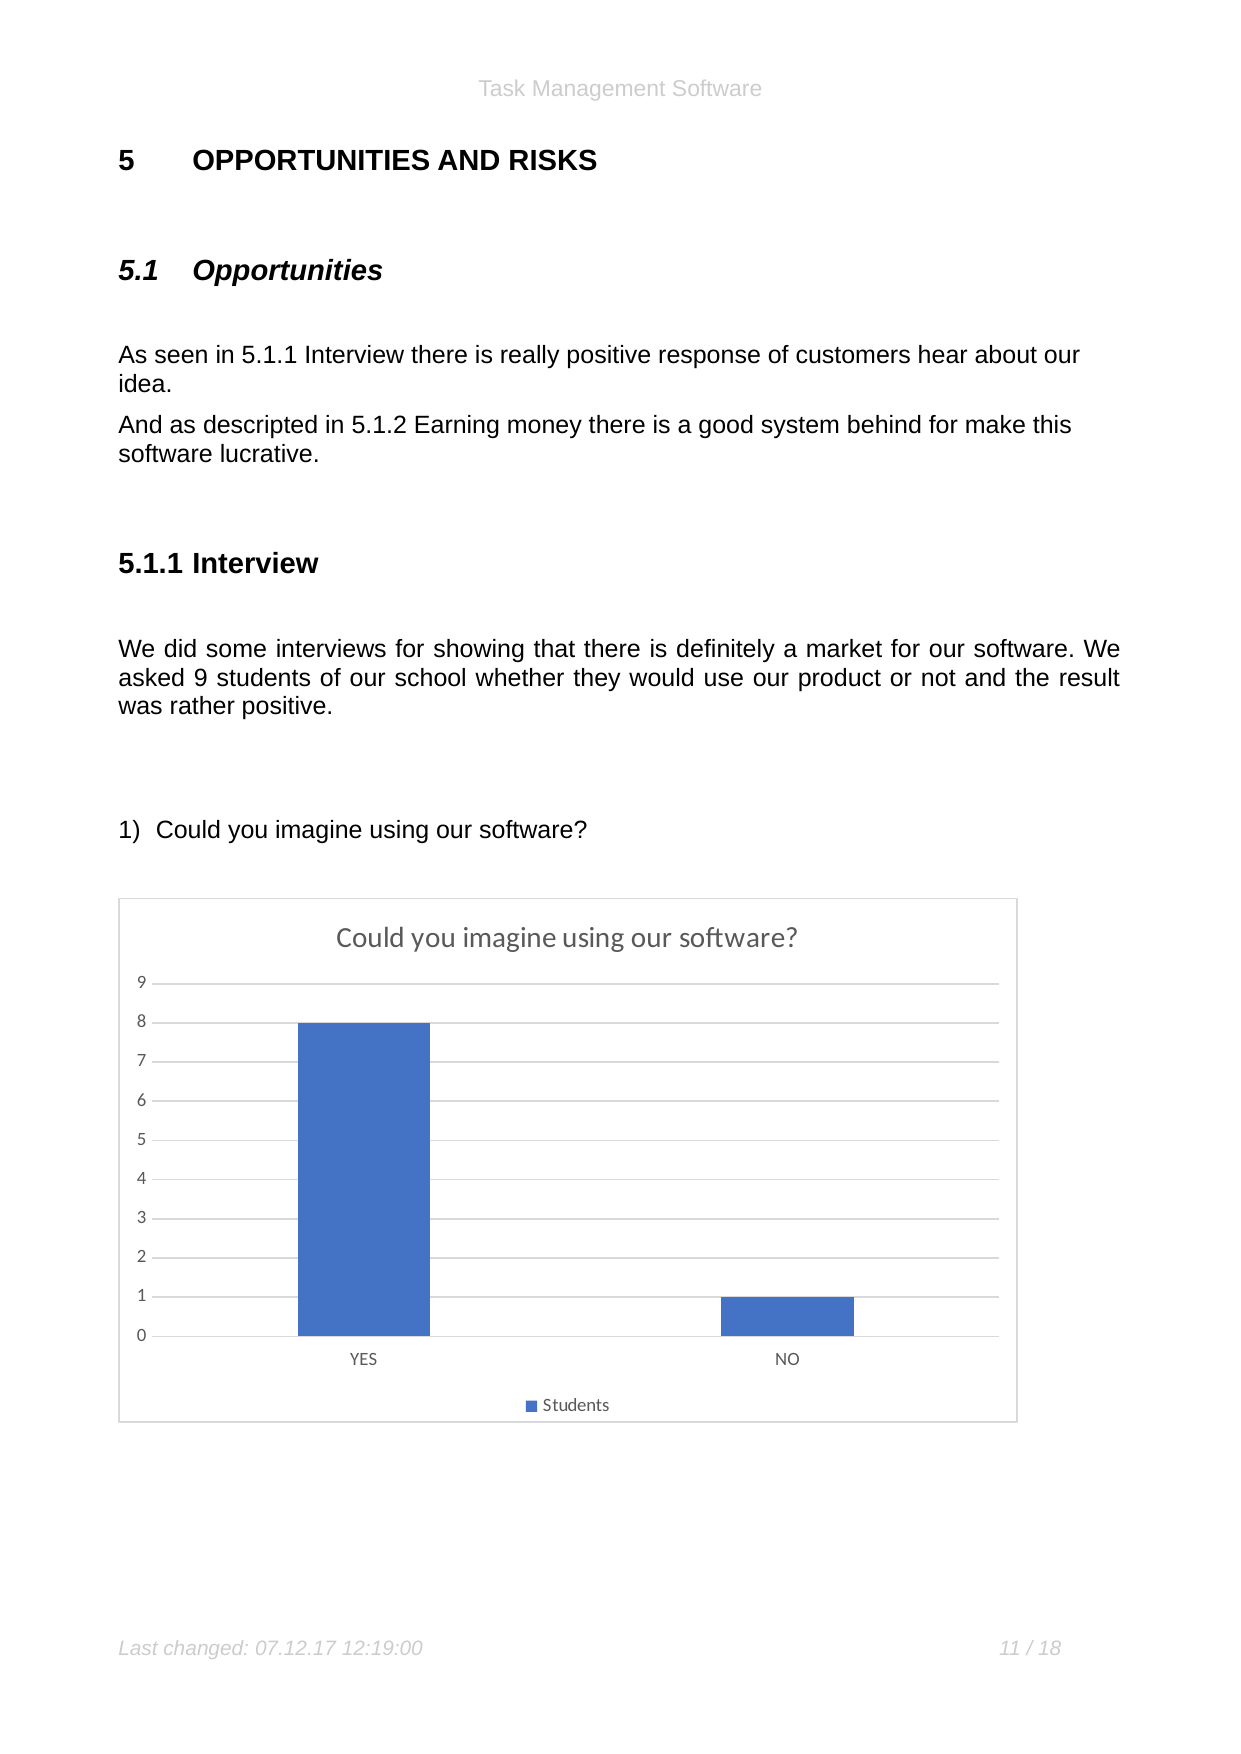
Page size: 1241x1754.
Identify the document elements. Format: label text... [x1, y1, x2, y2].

subtitle Opportunities [118, 253, 1122, 287]
subtitle Interview [118, 547, 1122, 580]
text And as descripted in 5.1.2 Earning money there is a good system behind for make this software lucrative. [118, 410, 1122, 468]
list Could you imagine using our software? [118, 815, 1122, 844]
text As seen in 5.1.1 Interview there is really positive response of customers hear about our idea. [118, 340, 1122, 398]
subtitle Opportunities and Risks [118, 143, 1122, 177]
text We did some interviews for showing that there is definitely a market for our software. We asked 9 students of our school whether they would use our product or not and the result was rather positive. [118, 634, 1122, 720]
